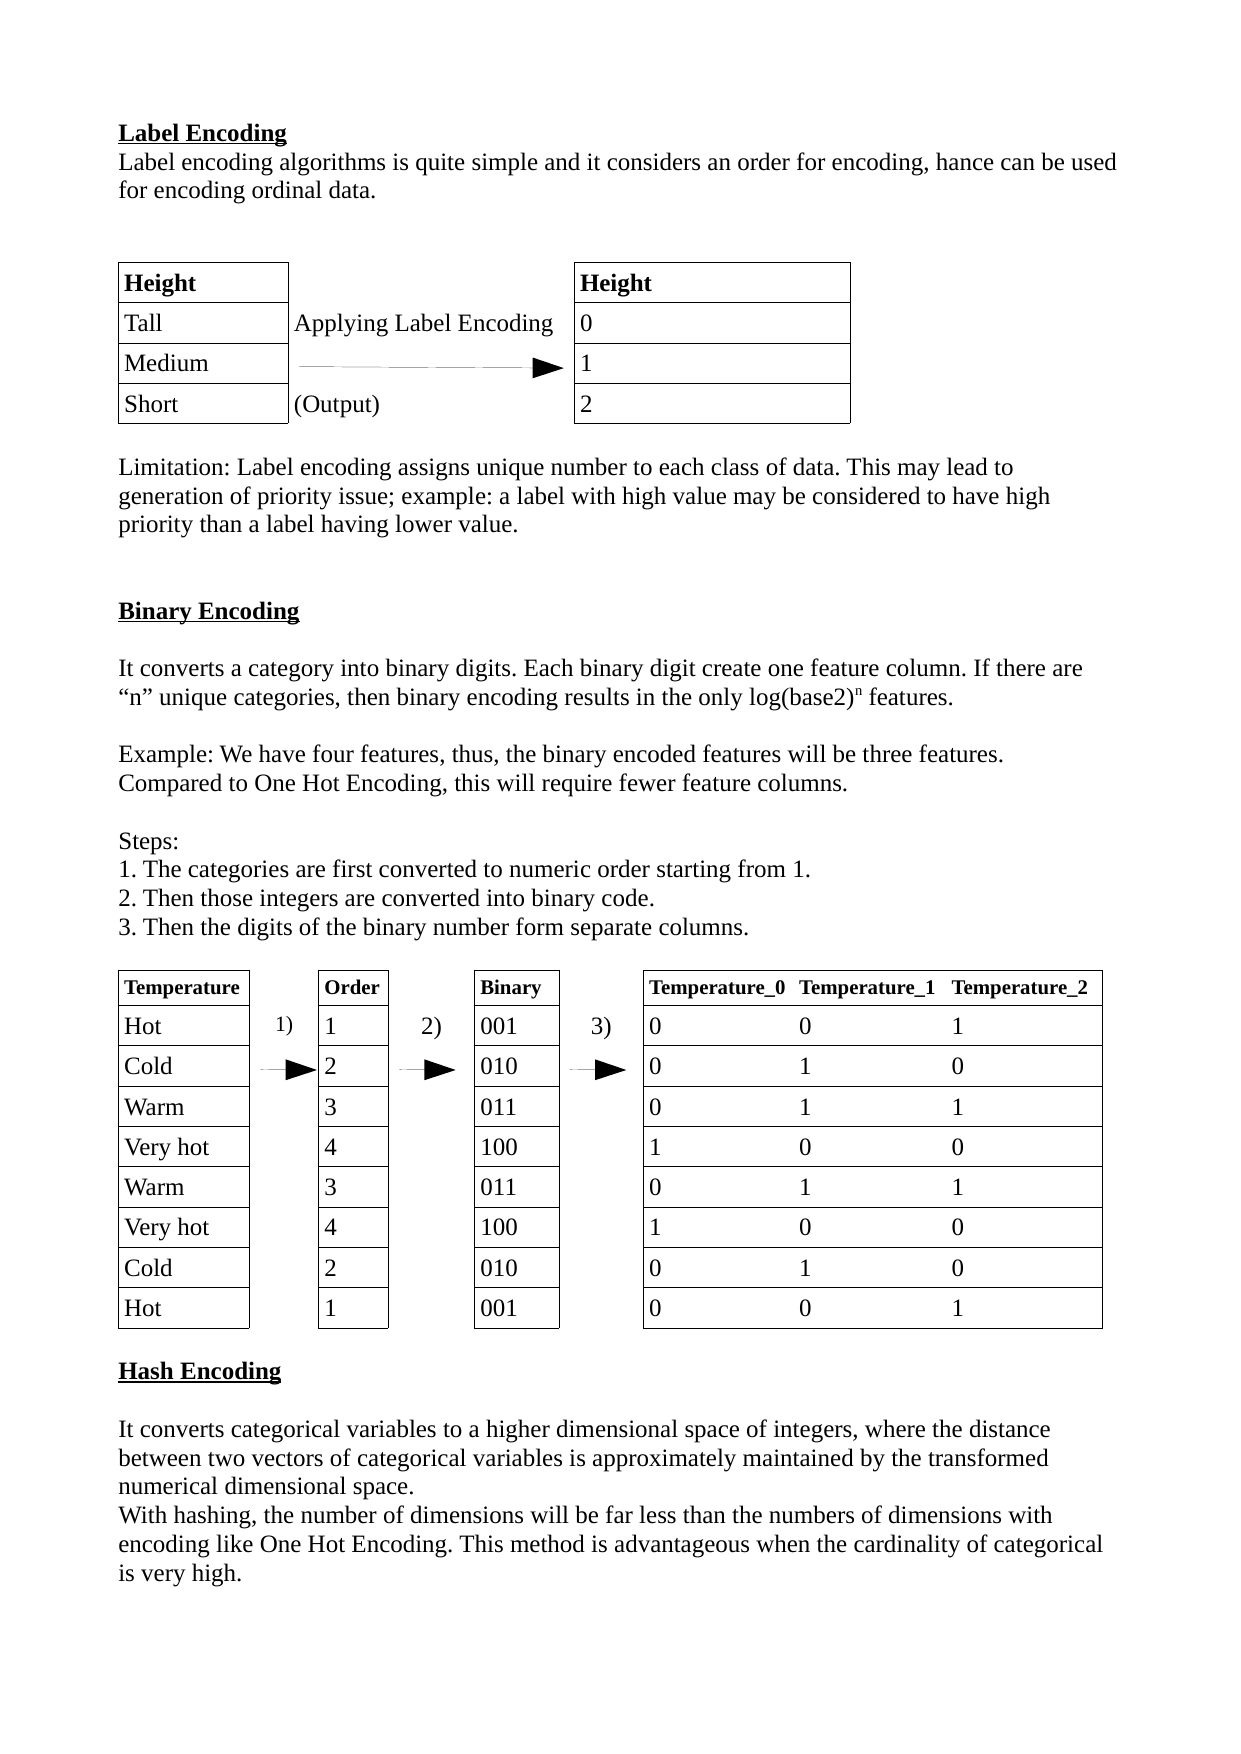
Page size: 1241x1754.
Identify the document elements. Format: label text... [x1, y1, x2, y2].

table_cell 1) [250, 1005, 318, 1045]
table_cell 0 [644, 1006, 793, 1045]
table_cell 011 [475, 1087, 559, 1126]
table_cell 3) [560, 1005, 643, 1045]
table_cell Hot [119, 1006, 249, 1045]
table_cell 3 [319, 1167, 388, 1207]
table_cell Medium [119, 344, 288, 383]
table_cell 2 [319, 1046, 388, 1086]
table_cell 1 [946, 1167, 1102, 1207]
table_header Height [119, 263, 288, 302]
table_cell [250, 1126, 318, 1166]
table_header [250, 970, 318, 1005]
text Example: We have four features, thus, the binary encoded features will be three features. [118, 739, 1122, 768]
table_cell [560, 1287, 643, 1328]
table_cell [250, 1045, 318, 1086]
text Compared to One Hot Encoding, this will require fewer feature columns. [118, 768, 1122, 797]
table_cell Cold [119, 1248, 249, 1287]
text Steps: [118, 826, 1122, 854]
table_cell [389, 1166, 474, 1207]
table_cell 0 [793, 1127, 946, 1166]
table_cell [560, 1045, 643, 1086]
table_cell 2 [575, 384, 850, 423]
table_cell 1 [793, 1167, 946, 1207]
table_cell Applying Label Encoding [289, 302, 574, 342]
text Binary Encoding [118, 596, 1122, 624]
table_header [389, 970, 474, 1005]
table_cell 4 [319, 1127, 388, 1166]
table_header Binary [475, 971, 559, 1005]
text With hashing, the number of dimensions will be far less than the numbers of dimensions with encoding like One Hot Encoding. This method is advantageous when the cardinality of categorical is very high. [118, 1500, 1122, 1586]
table_header Temperature [119, 971, 249, 1005]
table_cell Very hot [119, 1208, 249, 1247]
text Limitation: Label encoding assigns unique number to each class of data. This may lead to generation of priority issue; example: a label with high value may be considered to have high priority than a label having lower value. [118, 452, 1122, 538]
text Label Encoding [118, 118, 1122, 147]
table_cell 0 [644, 1046, 793, 1086]
table_cell 1 [946, 1288, 1102, 1328]
table_cell 1 [946, 1006, 1102, 1045]
table_cell 0 [644, 1248, 793, 1287]
table_cell 0 [946, 1248, 1102, 1287]
table_cell [250, 1247, 318, 1287]
table_cell [560, 1207, 643, 1247]
table_cell 100 [475, 1208, 559, 1247]
table_cell 100 [475, 1127, 559, 1166]
table_cell 0 [793, 1208, 946, 1247]
table_cell 2 [319, 1248, 388, 1287]
table_cell 1 [319, 1288, 388, 1328]
table_cell 001 [475, 1288, 559, 1328]
table_cell 0 [644, 1087, 793, 1126]
table_cell [250, 1166, 318, 1207]
table_cell 4 [319, 1208, 388, 1247]
table_header [560, 970, 643, 1005]
table_cell Hot [119, 1288, 249, 1328]
table_cell [389, 1287, 474, 1328]
text 3. Then the digits of the binary number form separate columns. [118, 912, 1122, 941]
table_cell 1 [793, 1248, 946, 1287]
table_cell [250, 1287, 318, 1328]
text 1. The categories are first converted to numeric order starting from 1. [118, 854, 1122, 883]
table_header Temperature_0 [644, 971, 793, 1005]
table_header Temperature_1 [793, 971, 946, 1005]
table_cell Warm [119, 1167, 249, 1207]
table_header Temperature_2 [946, 971, 1102, 1005]
table_cell 0 [793, 1006, 946, 1045]
table_cell 2) [389, 1005, 474, 1045]
table_header Height [575, 263, 850, 302]
table_cell Cold [119, 1046, 249, 1086]
table_cell 1 [946, 1087, 1102, 1126]
table_cell 010 [475, 1046, 559, 1086]
text Hash Encoding [118, 1356, 1122, 1385]
table_cell [389, 1086, 474, 1126]
table_cell [389, 1247, 474, 1287]
table_cell 1 [319, 1006, 388, 1045]
table_cell (Output) [289, 383, 574, 423]
table_cell [389, 1207, 474, 1247]
table_cell 3 [319, 1087, 388, 1126]
table_cell [560, 1126, 643, 1166]
table_cell [250, 1086, 318, 1126]
table_cell [250, 1207, 318, 1247]
text It converts a category into binary digits. Each binary digit create one feature column. If there are “n” unique categories, then binary encoding results in the only log(base2)n features. [118, 653, 1122, 711]
table_cell 1 [644, 1127, 793, 1166]
text It converts categorical variables to a higher dimensional space of integers, where the distance between two vectors of categorical variables is approximately maintained by the transformed numerical dimensional space. [118, 1414, 1122, 1500]
text Label encoding algorithms is quite simple and it considers an order for encoding, hance can be used for encoding ordinal data. [118, 147, 1122, 204]
table_cell Short [119, 384, 288, 423]
table_cell 1 [793, 1087, 946, 1126]
table_cell 1 [575, 344, 850, 383]
table_cell [289, 343, 574, 383]
table_header [289, 262, 574, 302]
table_cell 0 [946, 1208, 1102, 1247]
table_cell 1 [644, 1208, 793, 1247]
table_cell [560, 1166, 643, 1207]
table_cell 011 [475, 1167, 559, 1207]
text 2. Then those integers are converted into binary code. [118, 883, 1122, 912]
table_cell 0 [644, 1288, 793, 1328]
table_cell 0 [644, 1167, 793, 1207]
table_cell [389, 1126, 474, 1166]
table_header Order [319, 971, 388, 1005]
table_cell 001 [475, 1006, 559, 1045]
table_cell Very hot [119, 1127, 249, 1166]
table_cell [560, 1247, 643, 1287]
table_cell 0 [793, 1288, 946, 1328]
table_cell 010 [475, 1248, 559, 1287]
table_cell 1 [793, 1046, 946, 1086]
table_cell [389, 1045, 474, 1086]
table_cell 0 [946, 1127, 1102, 1166]
table_cell [560, 1086, 643, 1126]
table_cell Tall [119, 303, 288, 342]
table_cell 0 [946, 1046, 1102, 1086]
table_cell Warm [119, 1087, 249, 1126]
table_cell 0 [575, 303, 850, 342]
